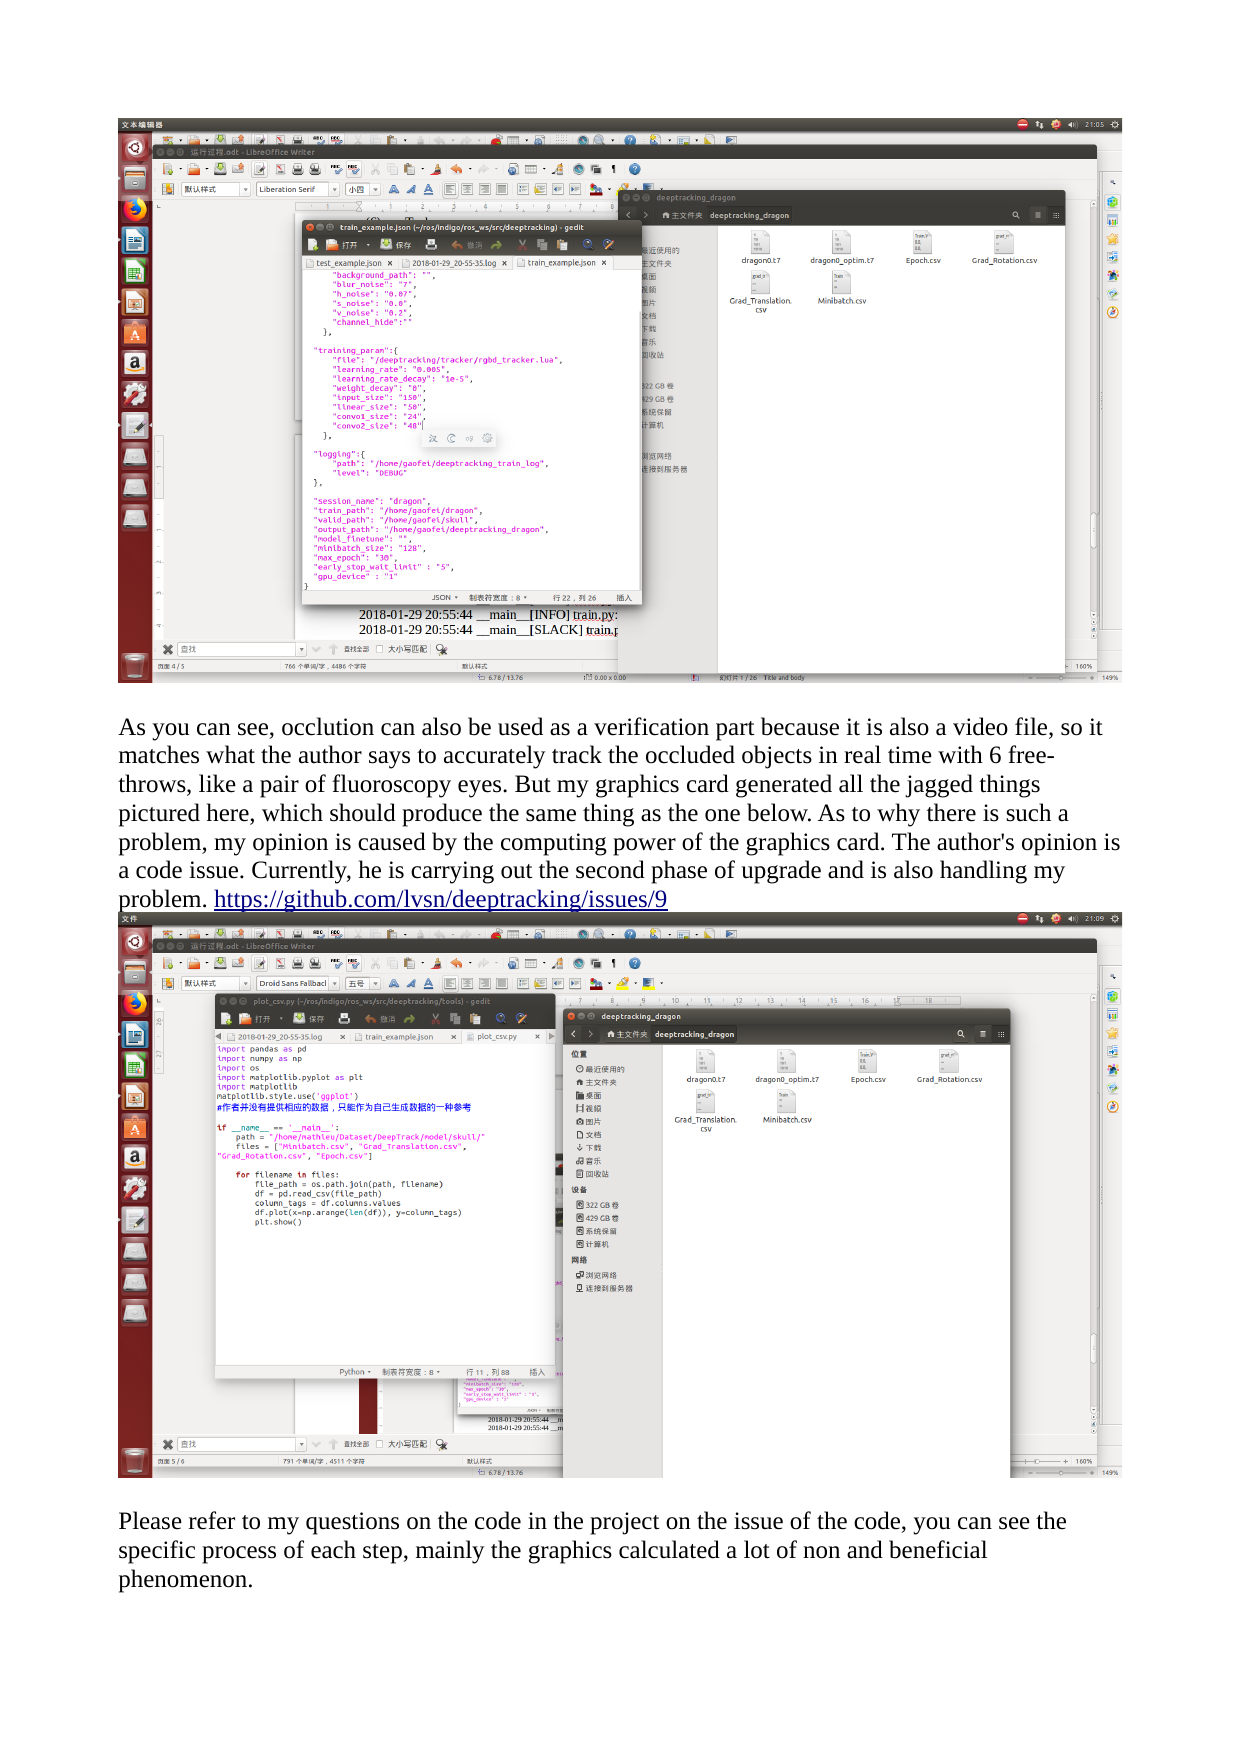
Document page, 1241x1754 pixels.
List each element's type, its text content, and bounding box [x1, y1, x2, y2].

picture [118, 118, 1123, 683]
text Please refer to my questions on the code in the project on the issue of the code, you can see the specific process of each step, mainly the graphics calculated a lot of non and beneficial phenomenon. [118, 1478, 1122, 1621]
picture [118, 912, 1123, 1478]
text As you can see, occlution can also be used as a verification part because it is also a video file, so it matches what the author says to accurately track the occluded objects in real time with 6 free-throws, like a pair of fluoroscopy eyes. But my graphics card generated all the jagged things pictured here, which should produce the same thing as the one below. As to why there is such a problem, my opinion is caused by the computing power of the graphics card. The author's opinion is a code issue. Currently, he is carrying out the second phase of upgrade and is also handling my problem. https://github.com/lvsn/deeptracking/issues/9 [118, 683, 1122, 912]
